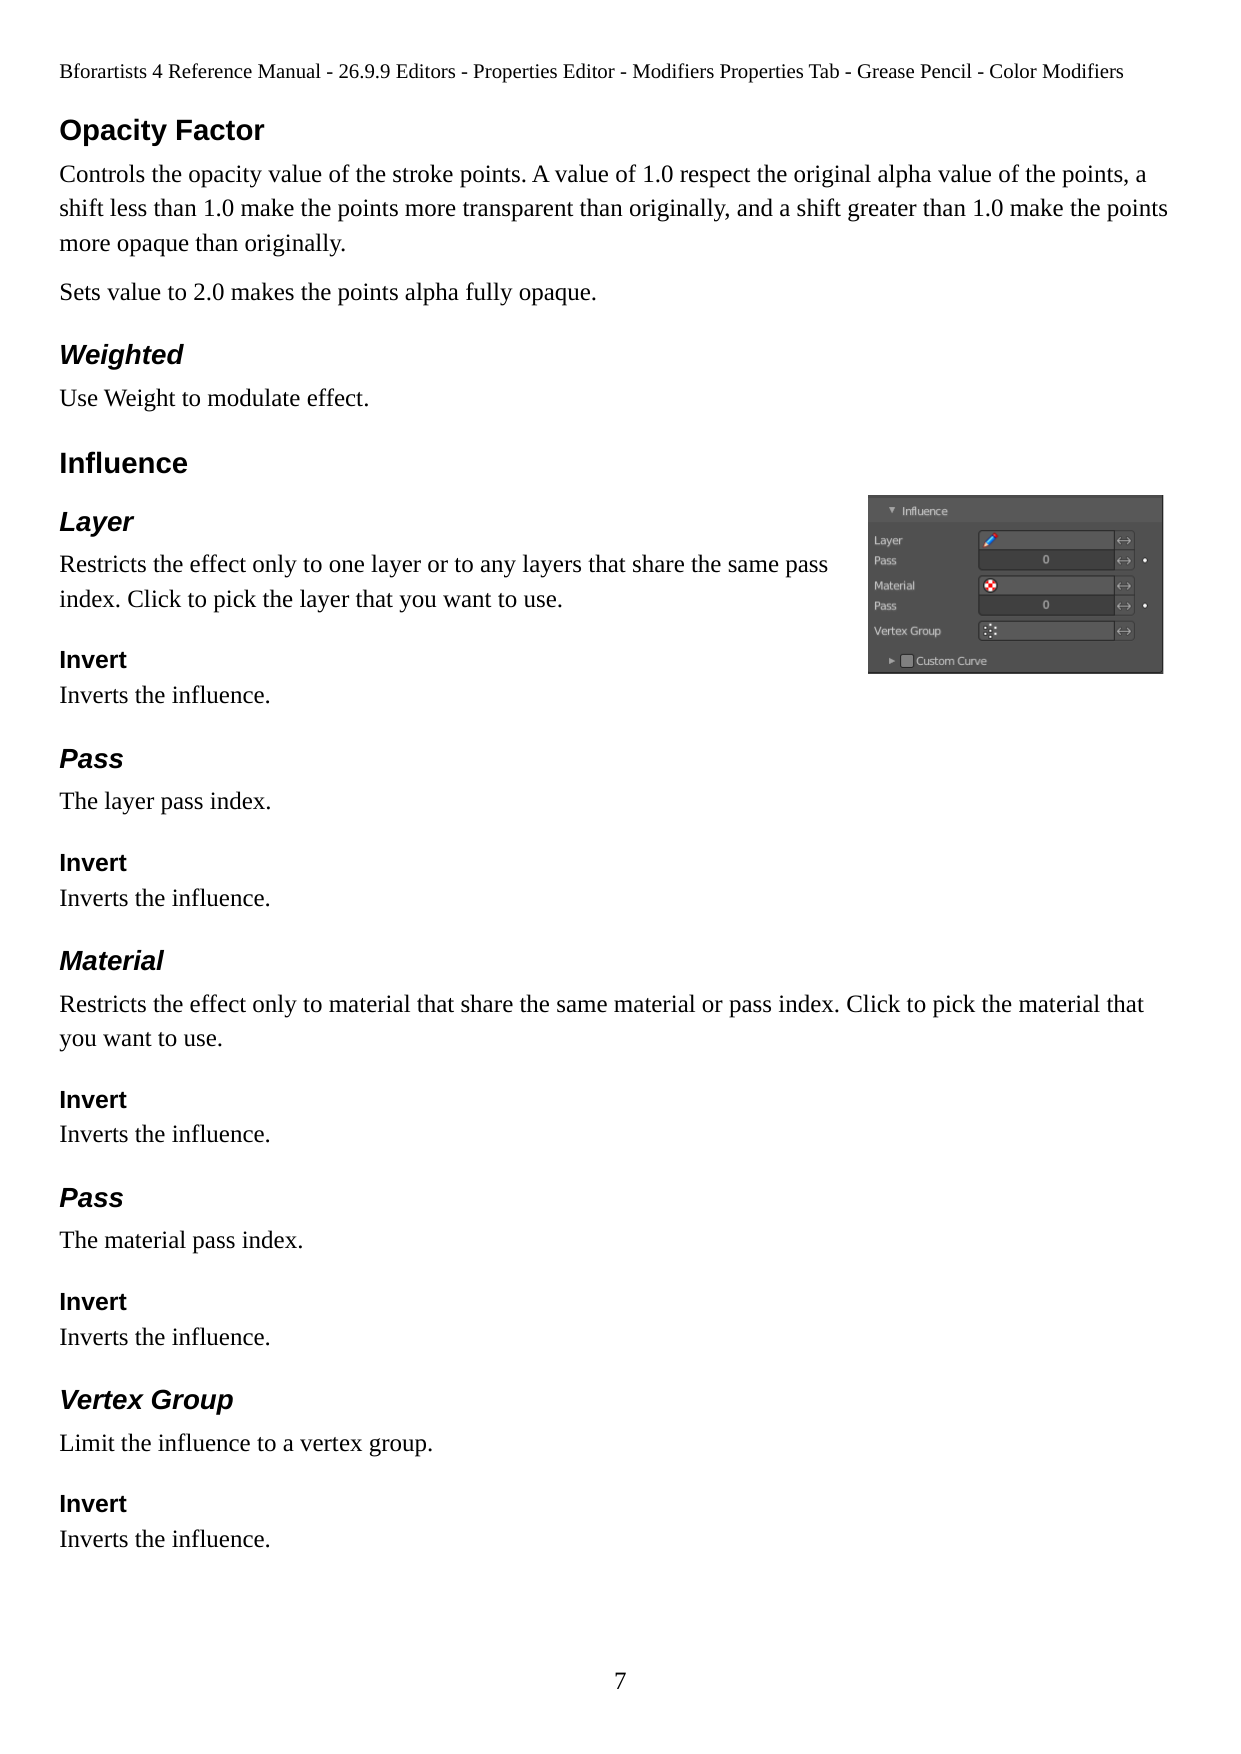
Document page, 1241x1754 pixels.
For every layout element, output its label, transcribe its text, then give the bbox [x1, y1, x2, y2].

subtitle Material [59, 944, 1181, 976]
text Inverts the influence. [59, 1524, 1181, 1553]
subtitle Layer [59, 505, 868, 537]
subtitle Invert [59, 1489, 1181, 1518]
text The material pass index. [59, 1225, 1181, 1254]
text Use Weight to modulate effect. [59, 383, 1181, 412]
subtitle Weighted [59, 338, 1181, 370]
text Inverts the influence. [59, 1322, 1181, 1351]
subtitle Invert [59, 848, 1181, 876]
subtitle Invert [59, 1287, 1181, 1316]
text The layer pass index. [59, 786, 1181, 815]
text Sets value to 2.0 makes the points alpha fully opaque. [59, 277, 1181, 306]
subtitle Pass [59, 742, 1181, 774]
text Restricts the effect only to material that share the same material or pass index. Click to pick the material that you want to use. [59, 989, 1181, 1052]
text Restricts the effect only to one layer or to any layers that share the same pass index. Click to pick the layer that you want to use. [59, 549, 868, 613]
text Inverts the influence. [59, 883, 1181, 911]
text Controls the opacity value of the stroke points. A value of 1.0 respect the original alpha value of the points, a shift less than 1.0 make the points more transparent than originally, and a shift greater than 1.0 make the points more opaque than originally. [59, 159, 1181, 257]
text Limit the influence to a vertex group. [59, 1428, 1181, 1456]
subtitle [1164, 646, 1181, 674]
subtitle Invert [59, 1085, 1181, 1113]
subtitle Vertex Group [59, 1383, 1181, 1415]
subtitle Invert [59, 646, 868, 674]
text Inverts the influence. [59, 680, 1181, 709]
subtitle Opacity Factor [59, 113, 1181, 146]
subtitle [1164, 505, 1181, 537]
subtitle Pass [59, 1181, 1181, 1213]
picture [868, 495, 1164, 674]
subtitle Influence [59, 446, 1181, 480]
text Inverts the influence. [59, 1119, 1181, 1148]
